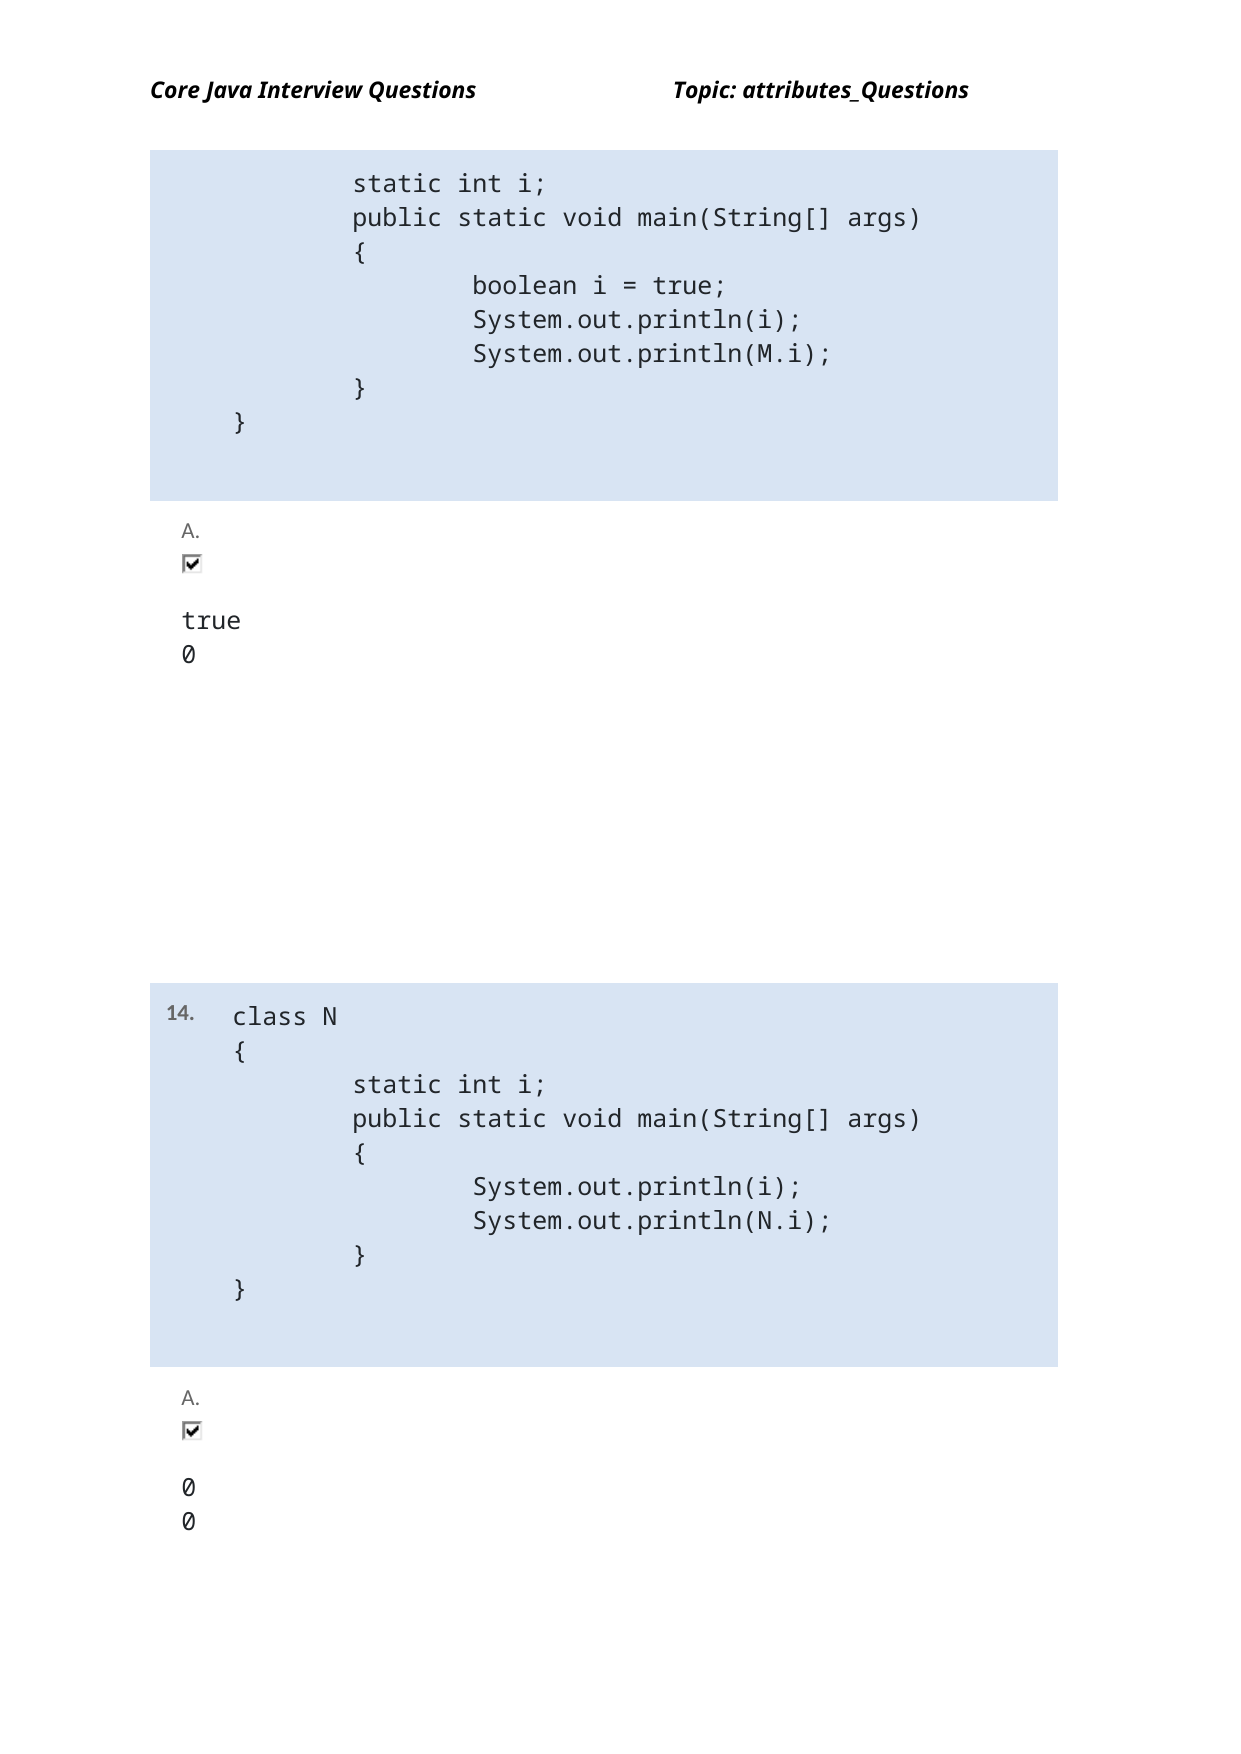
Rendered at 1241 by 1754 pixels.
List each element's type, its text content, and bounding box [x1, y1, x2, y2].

table_cell [150, 501, 1090, 983]
table_header A. 0 0 [181, 1383, 242, 1562]
table_header A. true 0 [181, 516, 242, 773]
table_cell 14. [150, 983, 216, 1367]
table_cell [1058, 983, 1090, 1367]
table_cell [150, 1368, 1090, 1577]
table_header [150, 150, 216, 501]
table_header static int i; public static void main(String[] args) { boolean i = true; System.out.println(i); System.out.println(M.i); } } [216, 150, 1058, 501]
table_header [181, 841, 442, 943]
table_header [1058, 150, 1090, 501]
table_cell class N { static int i; public static void main(String[] args) { System.out.println(i); System.out.println(N.i); } } [216, 983, 1058, 1367]
table_header [181, 773, 250, 841]
table_header [181, 944, 250, 967]
